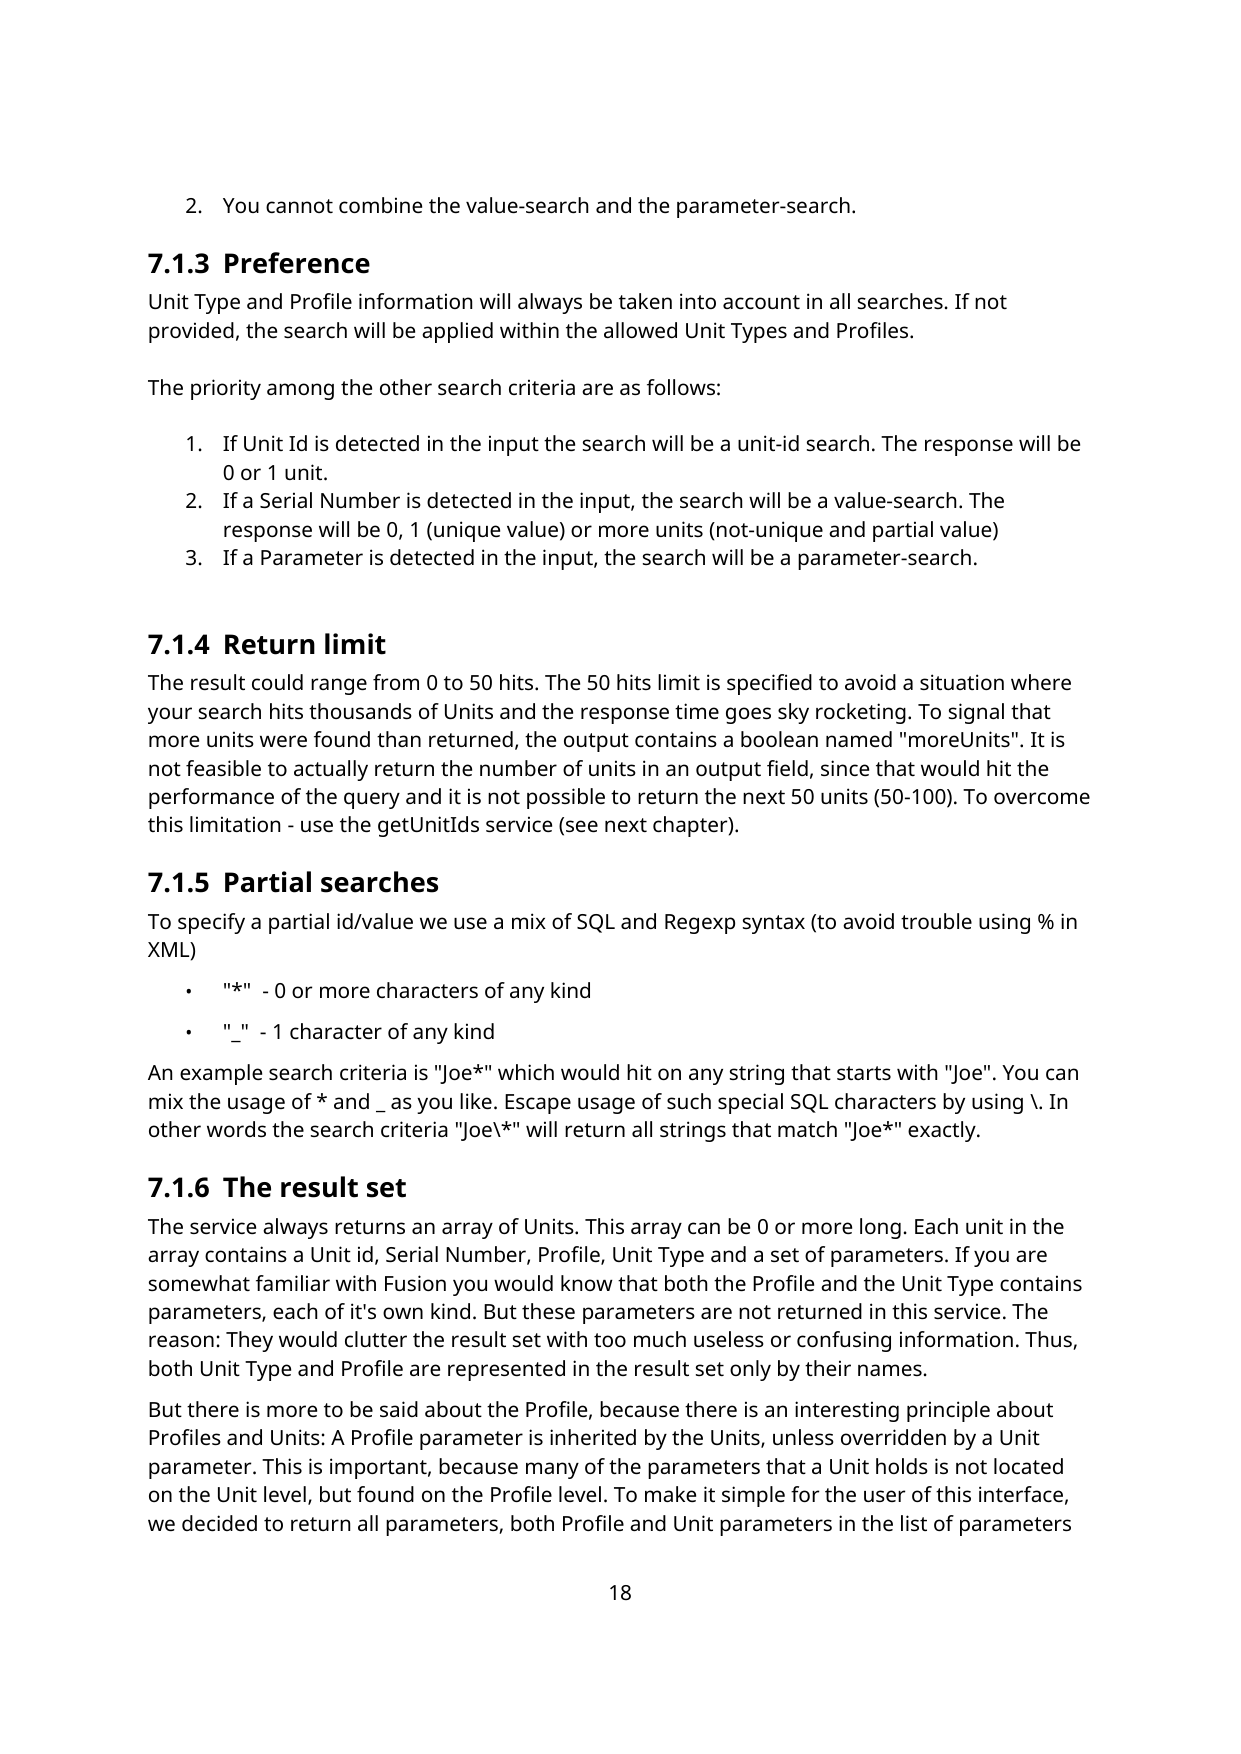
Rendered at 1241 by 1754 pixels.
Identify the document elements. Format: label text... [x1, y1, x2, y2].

list "_" - 1 character of any kind [185, 1017, 1092, 1046]
text An example search criteria is "Joe*" which would hit on any string that starts with "Joe". You can mix the usage of * and _ as you like. Escape usage of such special SQL characters by using \. In other words the search criteria "Joe\*" will return all strings that match "Joe*" exactly. [148, 1058, 1092, 1144]
subtitle Partial searches [148, 864, 1092, 901]
text But there is more to be said about the Profile, because there is an interesting principle about Profiles and Units: A Profile parameter is inherited by the Units, unless overridden by a Unit parameter. This is important, because many of the parameters that a Unit holds is not located on the Unit level, but found on the Profile level. To make it simple for the user of this interface, we decided to return all parameters, both Profile and Unit parameters in the list of parameters [148, 1395, 1092, 1537]
list "*" - 0 or more characters of any kind [185, 976, 1092, 1005]
subtitle The result set [148, 1169, 1092, 1206]
subtitle Preference [148, 244, 1092, 281]
list You cannot combine the value-search and the parameter-search. [185, 191, 1092, 219]
list If Unit Id is detected in the input the search will be a unit-id search. The response will be 0 or 1 unit. [185, 429, 1092, 486]
subtitle Return limit [148, 625, 1092, 662]
text The priority among the other search criteria are as follows: [148, 373, 1092, 401]
list If a Serial Number is detected in the input, the search will be a value-search. The response will be 0, 1 (unique value) or more units (not-unique and partial value) [185, 486, 1092, 543]
text To specify a partial id/value we use a mix of SQL and Regexp syntax (to avoid trouble using % in XML) [148, 907, 1092, 964]
text Unit Type and Profile information will always be taken into account in all searches. If not provided, the search will be applied within the allowed Unit Types and Profiles. [148, 287, 1092, 344]
text The service always returns an array of Units. This array can be 0 or more long. Each unit in the array contains a Unit id, Serial Number, Profile, Unit Type and a set of parameters. If you are somewhat familiar with Fusion you would know that both the Profile and the Unit Type contains parameters, each of it's own kind. But these parameters are not returned in this service. The reason: They would clutter the result set with too much useless or confusing information. Thus, both Unit Type and Profile are represented in the result set only by their names. [148, 1212, 1092, 1382]
text The result could range from 0 to 50 hits. The 50 hits limit is specified to avoid a situation where your search hits thousands of Units and the response time goes sky rocketing. To signal that more units were found than returned, the output contains a boolean named "moreUnits". It is not feasible to actually return the number of units in an output field, since that would hit the performance of the query and it is not possible to return the next 50 units (50-100). To overcome this limitation - use the getUnitIds service (see next chapter). [148, 668, 1092, 839]
list If a Parameter is detected in the input, the search will be a parameter-search. [185, 543, 1092, 572]
